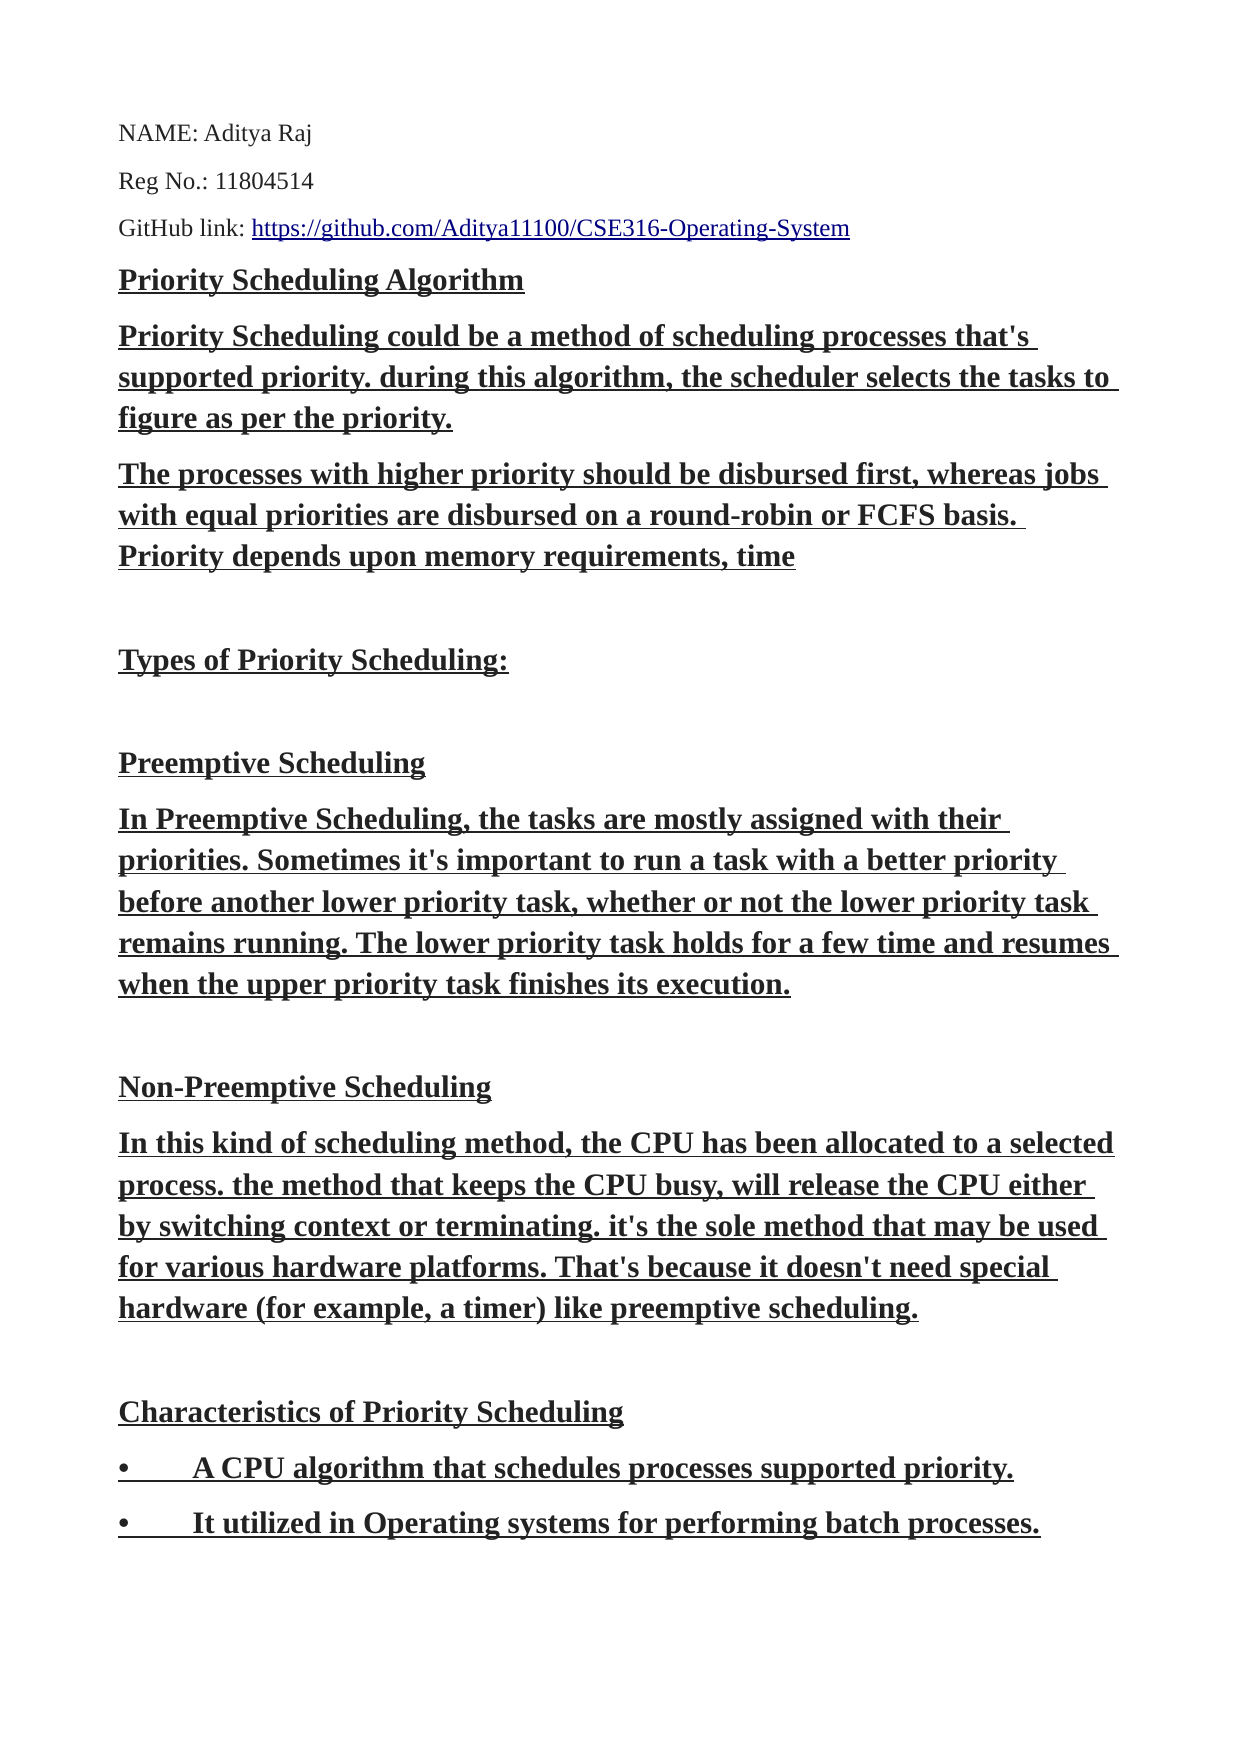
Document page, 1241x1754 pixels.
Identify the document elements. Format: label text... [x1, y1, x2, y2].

text Non-Preemptive Scheduling [118, 1069, 1122, 1105]
text Preemptive Scheduling [118, 744, 1122, 780]
text In Preemptive Scheduling, the tasks are mostly assigned with their priorities. Sometimes it's important to run a task with a better priority before another lower priority task, whether or not the lower priority task remains running. The lower priority task holds for a few time and resumes when the upper priority task finishes its execution. [118, 800, 1122, 1001]
text Reg No.: 11804514 [118, 166, 1122, 194]
text • It utilized in Operating systems for performing batch processes. [118, 1505, 1122, 1541]
text Priority Scheduling could be a method of scheduling processes that's supported priority. during this algorithm, the scheduler selects the tasks to figure as per the priority. [118, 317, 1122, 435]
text GitHub link: https://github.com/Aditya11100/CSE316-Operating-System [118, 213, 1122, 242]
text Characteristics of Priority Scheduling [118, 1393, 1122, 1429]
text In this kind of scheduling method, the CPU has been allocated to a selected process. the method that keeps the CPU busy, will release the CPU either by switching context or terminating. it's the sole method that may be used for various hardware platforms. That's because it doesn't need special hardware (for example, a timer) like preemptive scheduling. [118, 1124, 1122, 1326]
text • A CPU algorithm that schedules processes supported priority. [118, 1449, 1122, 1485]
text Types of Priority Scheduling: [118, 641, 1122, 677]
text NAME: Aditya Raj [118, 118, 1122, 147]
text The processes with higher priority should be disbursed first, whereas jobs with equal priorities are disbursed on a round-robin or FCFS basis. Priority depends upon memory requirements, time [118, 455, 1122, 573]
text Priority Scheduling Algorithm [118, 261, 1122, 297]
